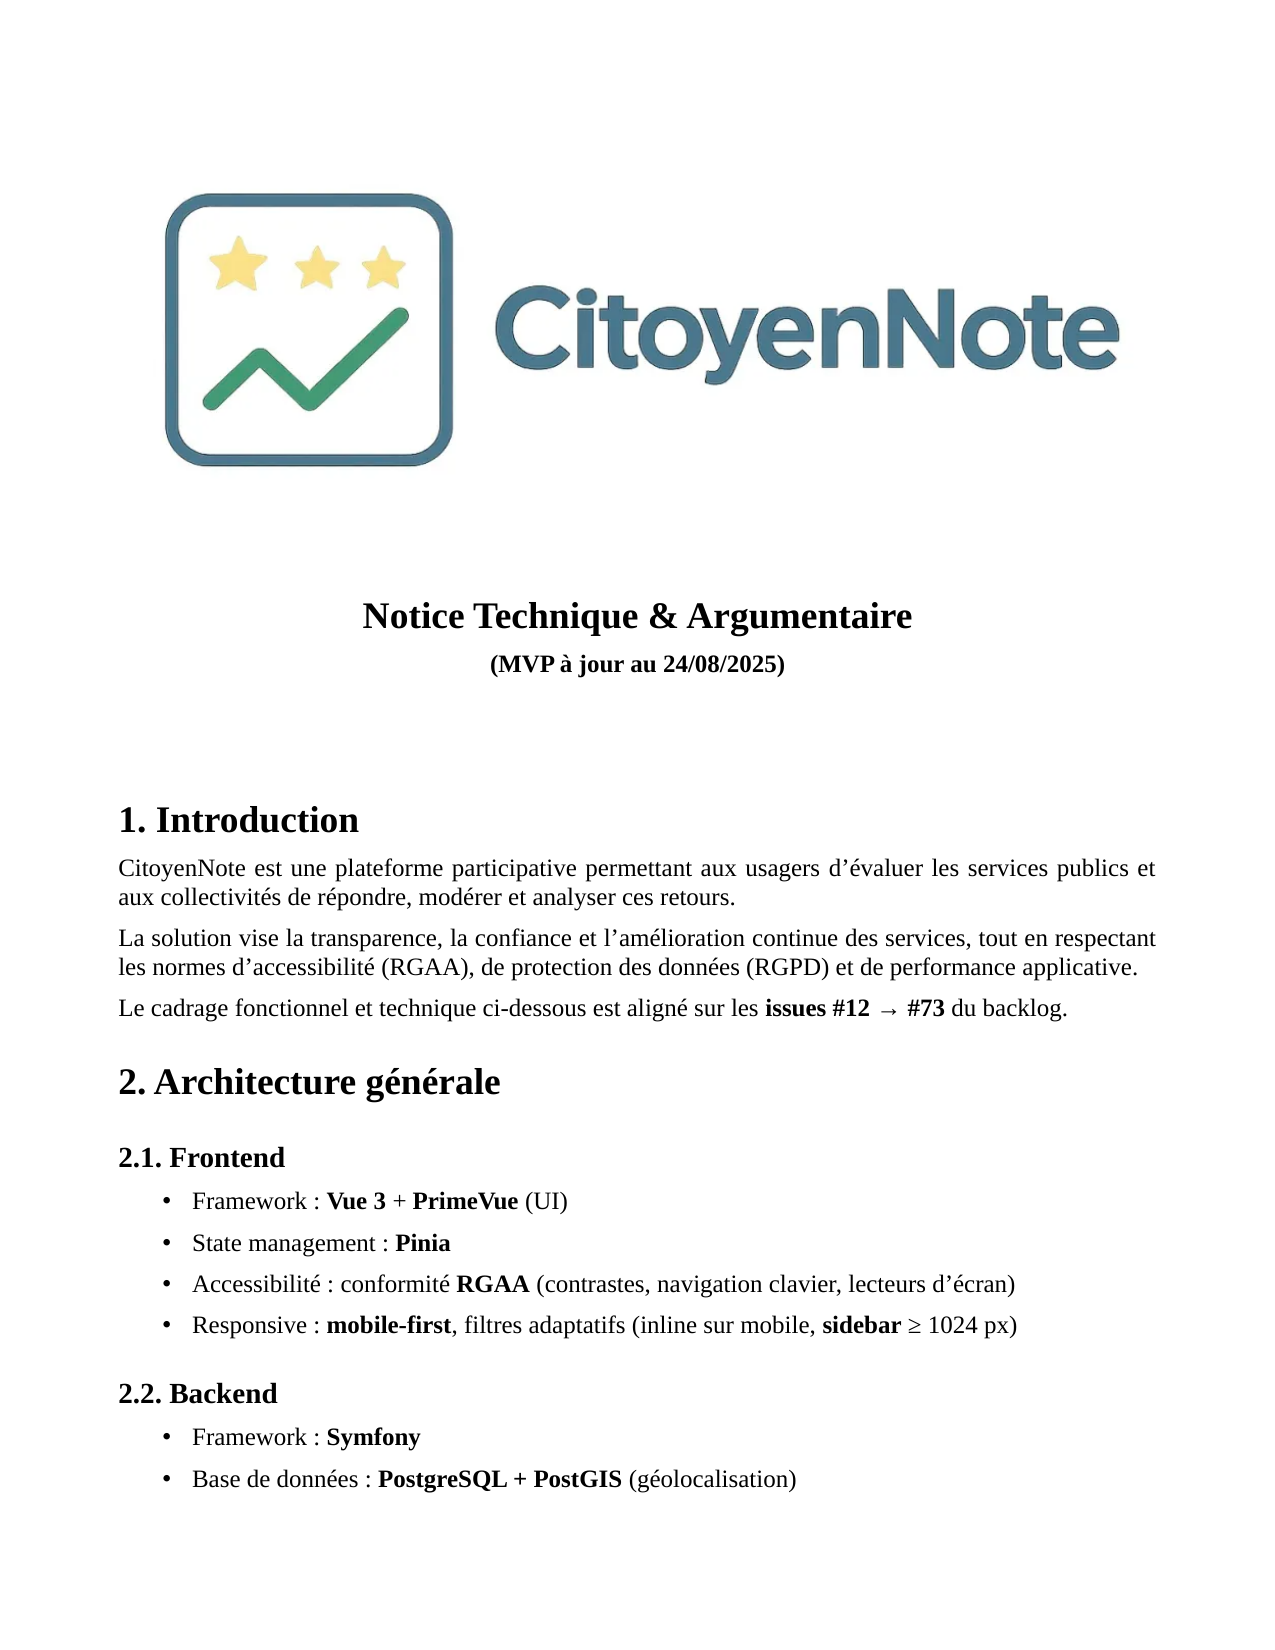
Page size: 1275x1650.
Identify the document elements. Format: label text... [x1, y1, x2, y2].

subtitle Notice Technique & Argumentaire [118, 593, 1157, 637]
subtitle 2. Architecture générale [118, 1060, 1157, 1103]
list Framework : Vue 3 + PrimeVue (UI) [162, 1186, 1157, 1215]
list Accessibilité : conformité RGAA (contrastes, navigation clavier, lecteurs d’écran) [162, 1269, 1157, 1298]
picture [118, 118, 1157, 513]
list Framework : Symfony [162, 1422, 1157, 1451]
subtitle 2.2. Backend [118, 1376, 1157, 1410]
text La solution vise la transparence, la confiance et l’amélioration continue des services, tout en respectant les normes d’accessibilité (RGAA), de protection des données (RGPD) et de performance applicative. [118, 923, 1157, 981]
text (MVP à jour au 24/08/2025) [118, 649, 1157, 678]
subtitle 1. Introduction [118, 798, 1157, 841]
text CitoyenNote est une plateforme participative permettant aux usagers d’évaluer les services publics et aux collectivités de répondre, modérer et analyser ces retours. [118, 853, 1157, 911]
list Base de données : PostgreSQL + PostGIS (géolocalisation) [162, 1464, 1157, 1492]
list Responsive : mobile-first, filtres adaptatifs (inline sur mobile, sidebar ≥ 1024 px) [162, 1310, 1157, 1339]
list State management : Pinia [162, 1228, 1157, 1256]
subtitle 2.1. Frontend [118, 1140, 1157, 1174]
text Le cadrage fonctionnel et technique ci-dessous est aligné sur les issues #12 → #73 du backlog. [118, 993, 1157, 1022]
